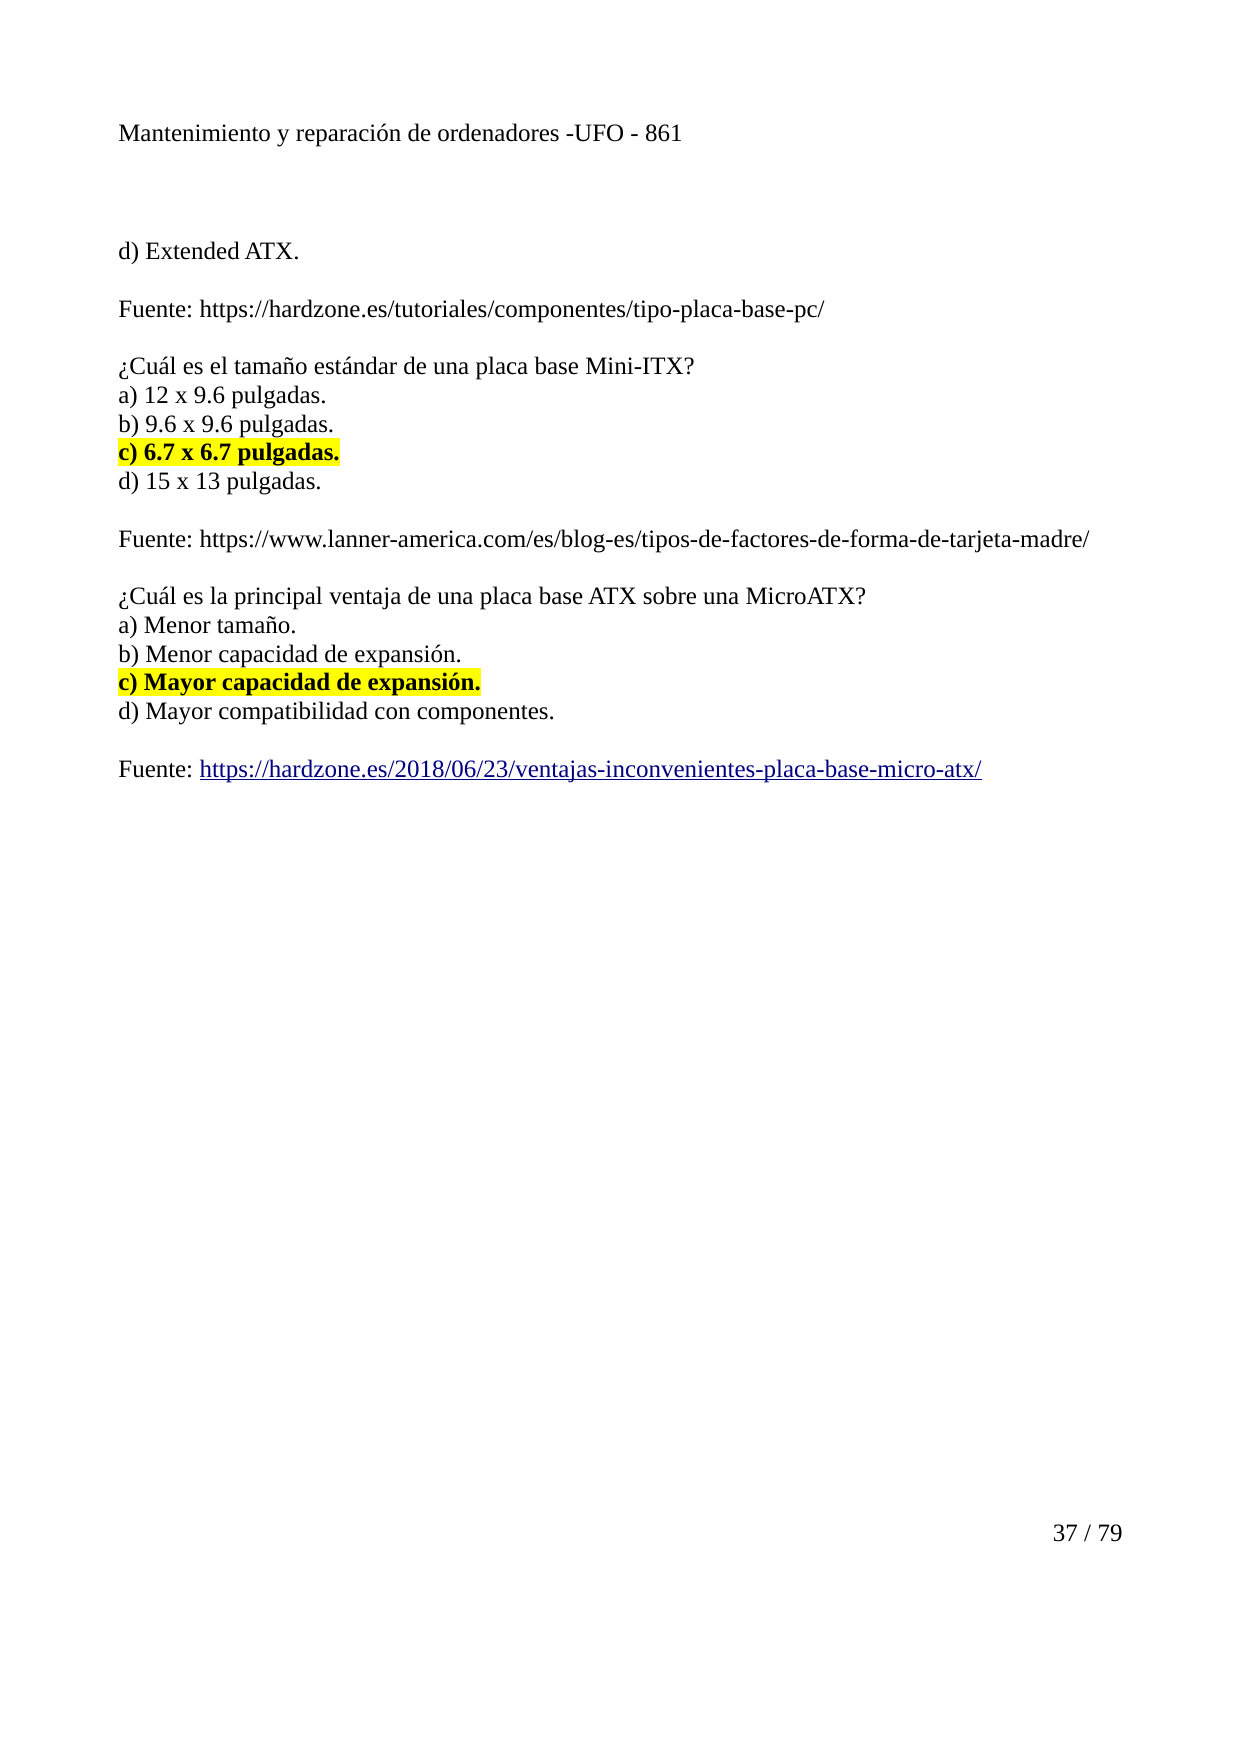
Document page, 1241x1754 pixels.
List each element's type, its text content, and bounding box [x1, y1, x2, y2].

text b) Menor capacidad de expansión. [118, 639, 1122, 667]
text Fuente: https://hardzone.es/2018/06/23/ventajas-inconvenientes-placa-base-micro-atx/ [118, 754, 1122, 782]
text Fuente: https://www.lanner-america.com/es/blog-es/tipos-de-factores-de-forma-de-tarjeta-madre/ [118, 524, 1122, 552]
text ¿Cuál es la principal ventaja de una placa base ATX sobre una MicroATX? [118, 581, 1122, 610]
text Fuente: https://hardzone.es/tutoriales/componentes/tipo-placa-base-pc/ [118, 294, 1122, 322]
text d) 15 x 13 pulgadas. [118, 466, 1122, 495]
text d) Extended ATX. [118, 236, 1122, 265]
text c) 6.7 x 6.7 pulgadas. [118, 437, 1122, 466]
text c) Mayor capacidad de expansión. [118, 667, 1122, 696]
text d) Mayor compatibilidad con componentes. [118, 696, 1122, 725]
text ¿Cuál es el tamaño estándar de una placa base Mini-ITX? [118, 351, 1122, 380]
text a) Menor tamaño. [118, 610, 1122, 639]
text a) 12 x 9.6 pulgadas. [118, 380, 1122, 409]
text b) 9.6 x 9.6 pulgadas. [118, 409, 1122, 437]
